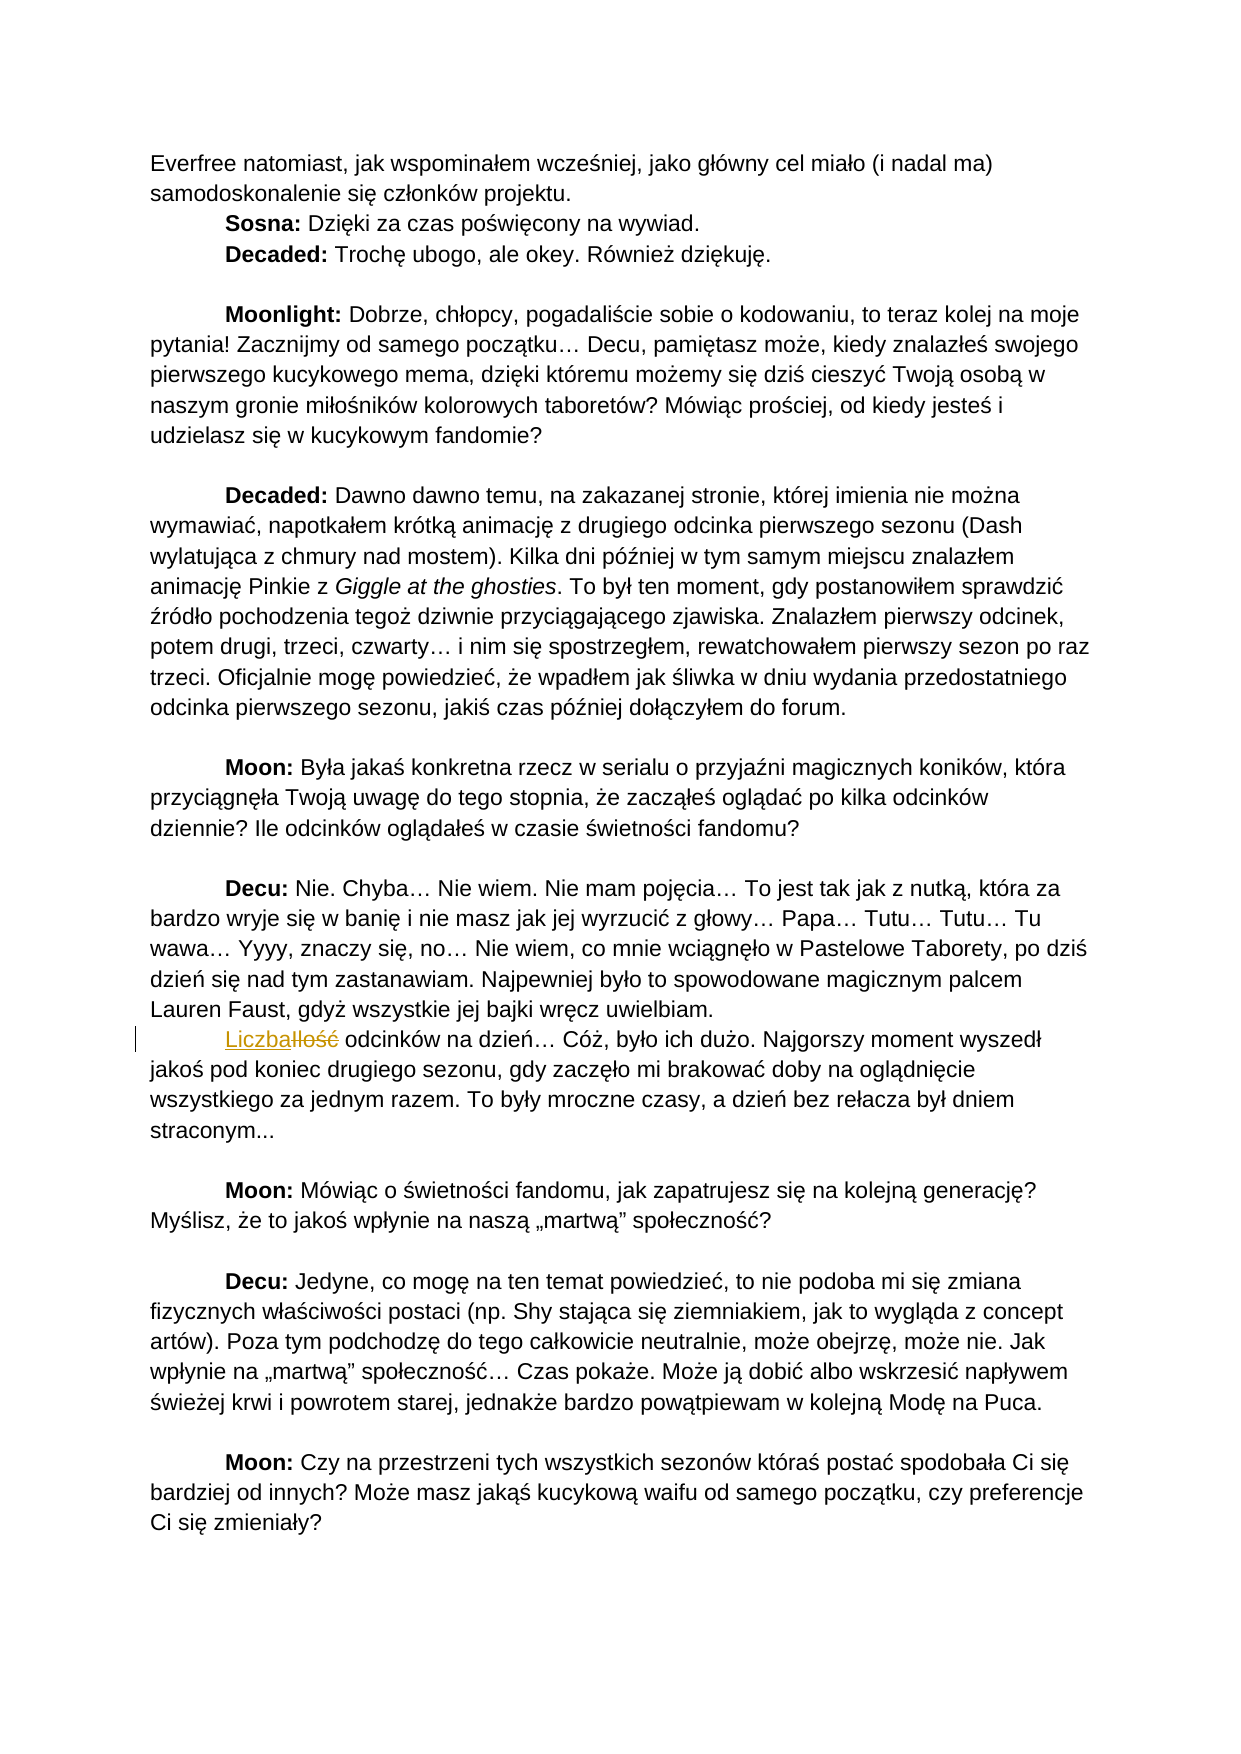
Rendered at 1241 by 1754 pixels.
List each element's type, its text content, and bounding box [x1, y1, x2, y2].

text Decaded: Trochę ubogo, ale okey. Również dziękuję. [150, 241, 1090, 267]
text Sosna: Dzięki za czas poświęcony na wywiad. [150, 210, 1090, 237]
text Moon: Mówiąc o świetności fandomu, jak zapatrujesz się na kolejną generację? Myślisz, że to jakoś wpłynie na naszą „martwą” społeczność? [150, 1177, 1090, 1234]
text Moon: Czy na przestrzeni tych wszystkich sezonów któraś postać spodobała Ci się bardziej od innych? Może masz jakąś kucykową waifu od samego początku, czy preferencje Ci się zmieniały? [150, 1449, 1090, 1536]
text Moonlight: Dobrze, chłopcy, pogadaliście sobie o kodowaniu, to teraz kolej na moje pytania! Zacznijmy od samego początku… Decu, pamiętasz może, kiedy znalazłeś swojego pierwszego kucykowego mema, dzięki któremu możemy się dziś cieszyć Twoją osobą w naszym gronie miłośników kolorowych taboretów? Mówiąc prościej, od kiedy jesteś i udzielasz się w kucykowym fandomie? [150, 301, 1090, 448]
text Liczba odcinków na dzień… Cóż, było ich dużo. Najgorszy moment wyszedł jakoś pod koniec drugiego sezonu, gdy zaczęło mi brakować doby na oglądnięcie wszystkiego za jednym razem. To były mroczne czasy, a dzień bez rełacza był dniem straconym... [150, 1026, 1090, 1143]
text Decu: Jedyne, co mogę na ten temat powiedzieć, to nie podoba mi się zmiana fizycznych właściwości postaci (np. Shy stająca się ziemniakiem, jak to wygląda z concept artów). Poza tym podchodzę do tego całkowicie neutralnie, może obejrzę, może nie. Jak wpłynie na „martwą” społeczność… Czas pokaże. Może ją dobić albo wskrzesić napływem świeżej krwi i powrotem starej, jednakże bardzo powątpiewam w kolejną Modę na Puca. [150, 1268, 1090, 1415]
text Decaded: Dawno dawno temu, na zakazanej stronie, której imienia nie można wymawiać, napotkałem krótką animację z drugiego odcinka pierwszego sezonu (Dash wylatująca z chmury nad mostem). Kilka dni później w tym samym miejscu znalazłem animację Pinkie z Giggle at the ghosties. To był ten moment, gdy postanowiłem sprawdzić źródło pochodzenia tegoż dziwnie przyciągającego zjawiska. Znalazłem pierwszy odcinek, potem drugi, trzeci, czwarty… i nim się spostrzegłem, rewatchowałem pierwszy sezon po raz trzeci. Oficjalnie mogę powiedzieć, że wpadłem jak śliwka w dniu wydania przedostatniego odcinka pierwszego sezonu, jakiś czas później dołączyłem do forum. [150, 482, 1090, 720]
text Everfree natomiast, jak wspominałem wcześniej, jako główny cel miało (i nadal ma) samodoskonalenie się członków projektu. [150, 150, 1090, 207]
text Decu: Nie. Chyba… Nie wiem. Nie mam pojęcia… To jest tak jak z nutką, która za bardzo wryje się w banię i nie masz jak jej wyrzucić z głowy… Papa… Tutu… Tutu… Tu wawa… Yyyy, znaczy się, no… Nie wiem, co mnie wciągnęło w Pastelowe Taborety, po dziś dzień się nad tym zastanawiam. Najpewniej było to spowodowane magicznym palcem Lauren Faust, gdyż wszystkie jej bajki wręcz uwielbiam. [150, 875, 1090, 1022]
text Moon: Była jakaś konkretna rzecz w serialu o przyjaźni magicznych koników, która przyciągnęła Twoją uwagę do tego stopnia, że zacząłeś oglądać po kilka odcinków dziennie? Ile odcinków oglądałeś w czasie świetności fandomu? [150, 754, 1090, 841]
